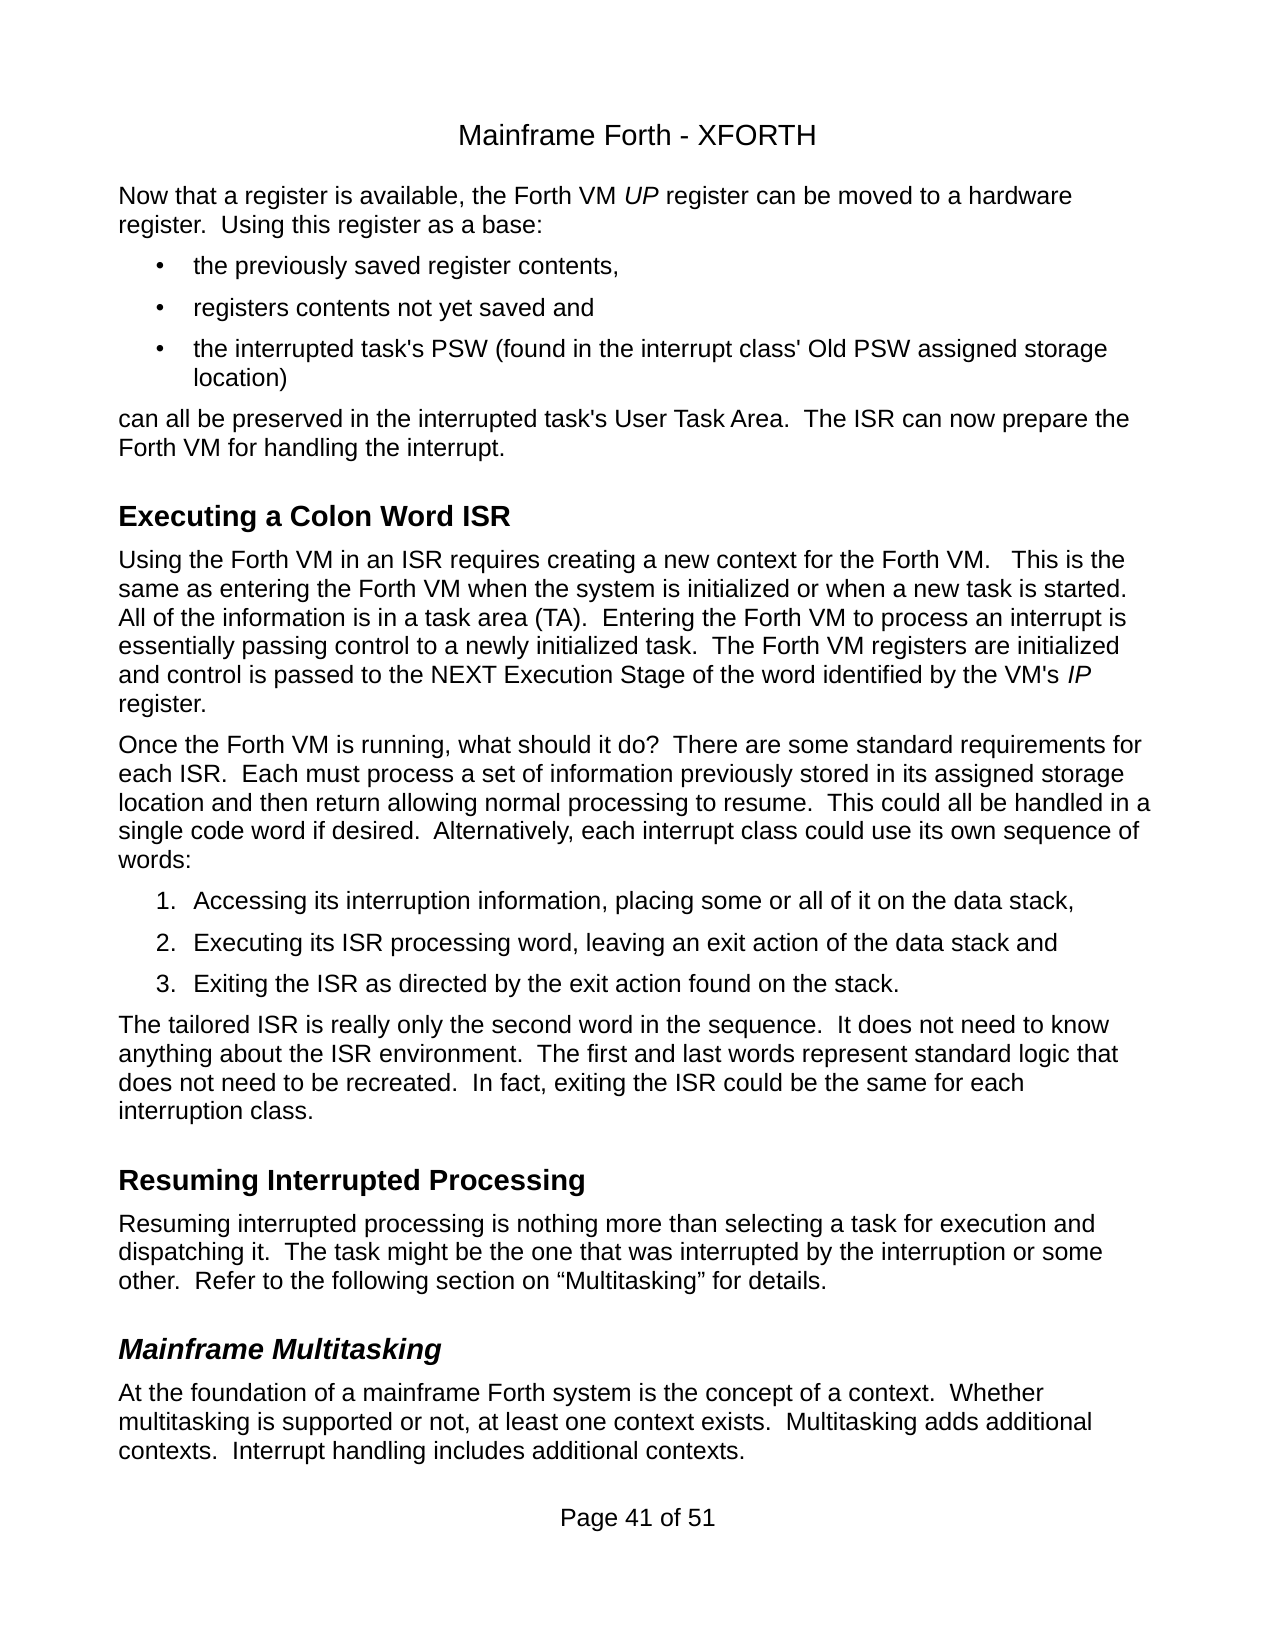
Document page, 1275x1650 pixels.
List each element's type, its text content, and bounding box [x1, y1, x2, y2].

list Exiting the ISR as directed by the exit action found on the stack. [156, 969, 1157, 997]
text Resuming interrupted processing is nothing more than selecting a task for execution and dispatching it. The task might be the one that was interrupted by the interruption or some other. Refer to the following section on “Multitasking” for details. [118, 1208, 1157, 1295]
list registers contents not yet saved and [156, 292, 1157, 321]
list the interrupted task's PSW (found in the interrupt class' Old PSW assigned storage location) [156, 334, 1157, 391]
text Once the Forth VM is running, what should it do? There are some standard requirements for each ISR. Each must process a set of information previously stored in its assigned storage location and then return allowing normal processing to resume. This could all be handled in a single code word if desired. Alternatively, each interrupt class could use its own sequence of words: [118, 730, 1157, 874]
list Accessing its interruption information, placing some or all of it on the data stack, [156, 886, 1157, 915]
list the previously saved register contents, [156, 251, 1157, 280]
subtitle Mainframe Multitasking [118, 1332, 1157, 1366]
text At the foundation of a mainframe Forth system is the concept of a context. Whether multitasking is supported or not, at least one context exists. Multitasking adds additional contexts. Interrupt handling includes additional contexts. [118, 1378, 1157, 1464]
text can all be preserved in the interrupted task's User Task Area. The ISR can now prepare the Forth VM for handling the interrupt. [118, 404, 1157, 461]
text Now that a register is available, the Forth VM UP register can be moved to a hardware register. Using this register as a base: [118, 181, 1157, 239]
list Executing its ISR processing word, leaving an exit action of the data stack and [156, 927, 1157, 956]
subtitle Resuming Interrupted Processing [118, 1162, 1157, 1196]
text The tailored ISR is really only the second word in the sequence. It does not need to know anything about the ISR environment. The first and last words represent standard logic that does not need to be recreated. In fact, exiting the ISR could be the same for each interruption class. [118, 1010, 1157, 1125]
subtitle Executing a Colon Word ISR [118, 499, 1157, 532]
text Using the Forth VM in an ISR requires creating a new context for the Forth VM. This is the same as entering the Forth VM when the system is initialized or when a new task is started. All of the information is in a task area (TA). Entering the Forth VM to process an interrupt is essentially passing control to a newly initialized task. The Forth VM registers are initialized and control is passed to the NEXT Execution Stage of the word identified by the VM's IP register. [118, 545, 1157, 717]
